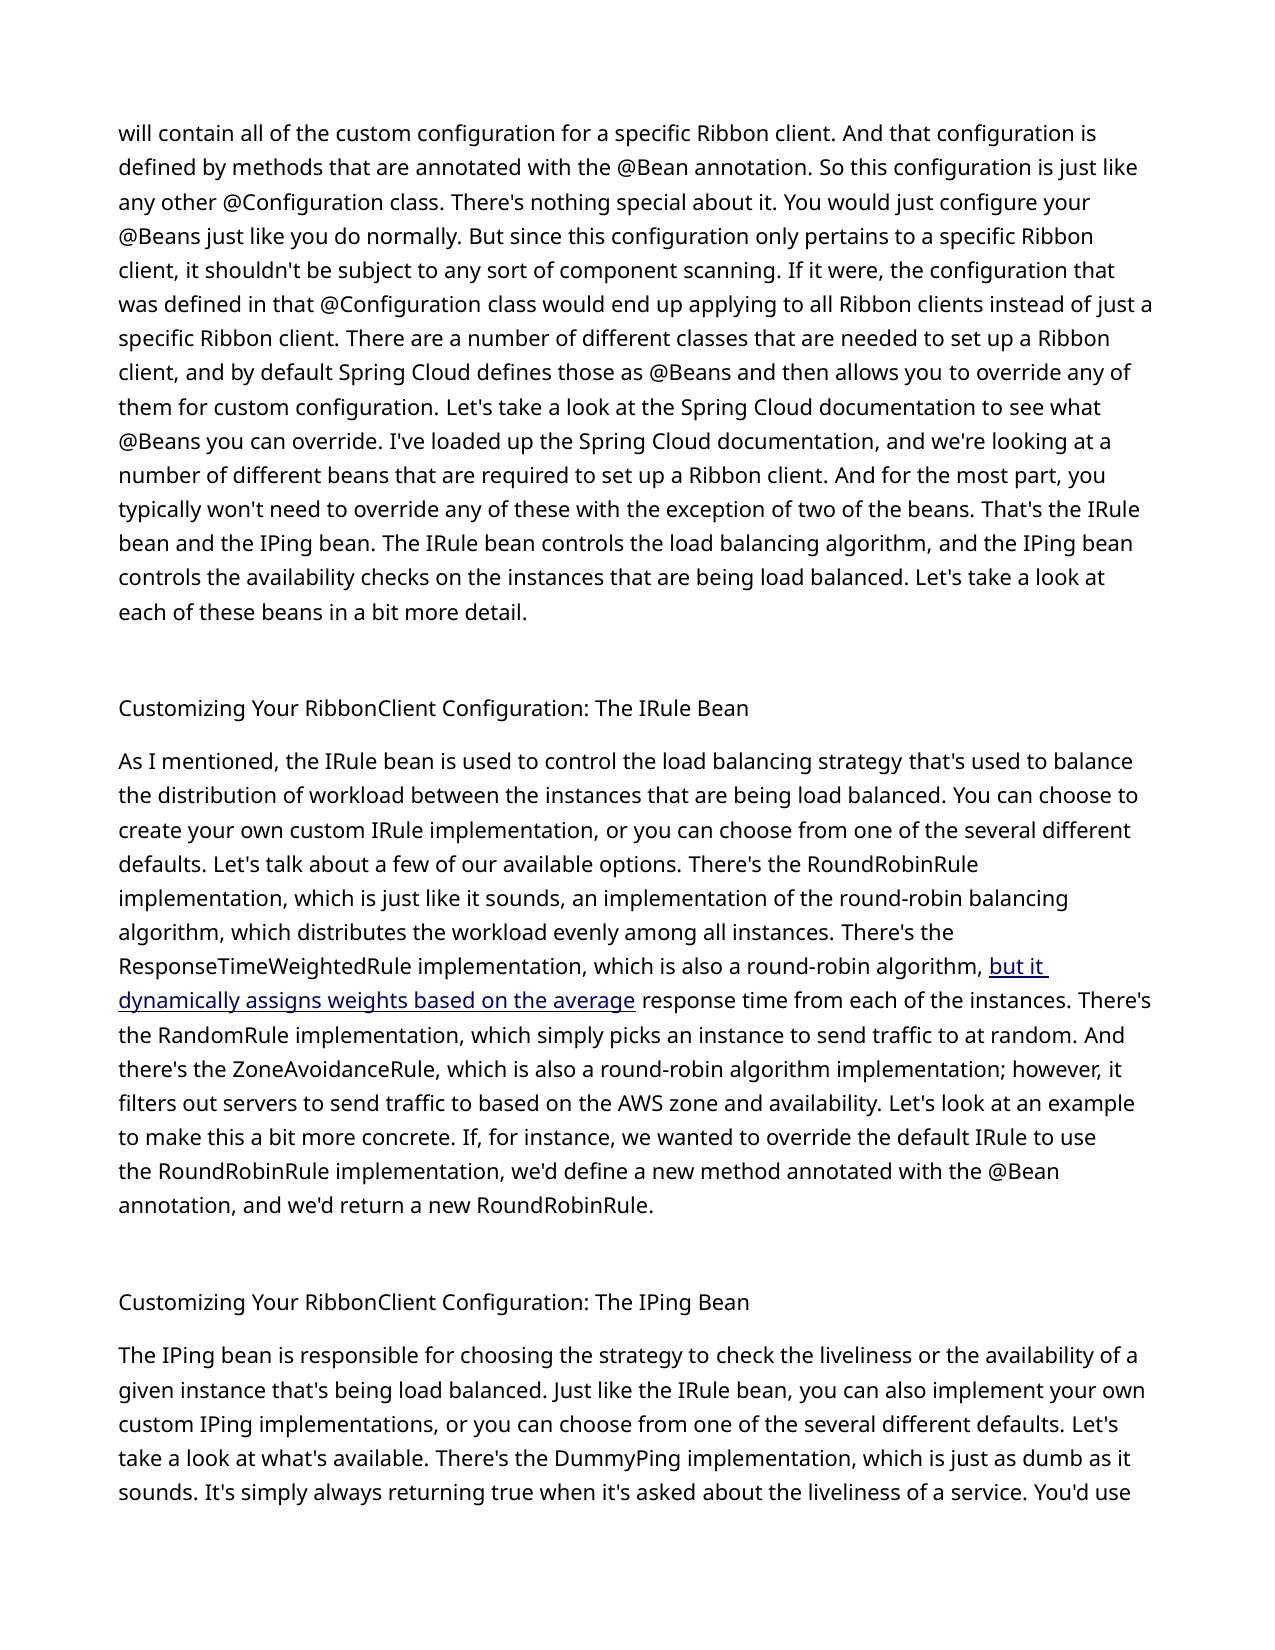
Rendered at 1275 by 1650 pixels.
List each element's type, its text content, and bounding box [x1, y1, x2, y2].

text As I mentioned, the IRule bean is used to control the load balancing strategy that's used to balance the distribution of workload between the instances that are being load balanced. You can choose to create your own custom IRule implementation, or you can choose from one of the several different defaults. Let's talk about a few of our available options. There's the RoundRobinRule implementation, which is just like it sounds, an implementation of the round-robin balancing algorithm, which distributes the workload evenly among all instances. There's the ResponseTimeWeightedRule implementation, which is also a round-robin algorithm, but it dynamically assigns weights based on the average response time from each of the instances. There's the RandomRule implementation, which simply picks an instance to send traffic to at random. And there's the ZoneAvoidanceRule, which is also a round-robin algorithm implementation; however, it filters out servers to send traffic to based on the AWS zone and availability. Let's look at an example to make this a bit more concrete. If, for instance, we wanted to override the default IRule to use the RoundRobinRule implementation, we'd define a new method annotated with the @Bean annotation, and we'd return a new RoundRobinRule. [118, 746, 1157, 1220]
text will contain all of the custom configuration for a specific Ribbon client. And that configuration is defined by methods that are annotated with the @Bean annotation. So this configuration is just like any other @Configuration class. There's nothing special about it. You would just configure your @Beans just like you do normally. But since this configuration only pertains to a specific Ribbon client, it shouldn't be subject to any sort of component scanning. If it were, the configuration that was defined in that @Configuration class would end up applying to all Ribbon clients instead of just a specific Ribbon client. There are a number of different classes that are needed to set up a Ribbon client, and by default Spring Cloud defines those as @Beans and then allows you to override any of them for custom configuration. Let's take a look at the Spring Cloud documentation to see what @Beans you can override. I've loaded up the Spring Cloud documentation, and we're looking at a number of different beans that are required to set up a Ribbon client. And for the most part, you typically won't need to override any of these with the exception of two of the beans. That's the IRule bean and the IPing bean. The IRule bean controls the load balancing algorithm, and the IPing bean controls the availability checks on the instances that are being load balanced. Let's take a look at each of these beans in a bit more detail. [118, 118, 1157, 626]
text The IPing bean is responsible for choosing the strategy to check the liveliness or the availability of a given instance that's being load balanced. Just like the IRule bean, you can also implement your own custom IPing implementations, or you can choose from one of the several different defaults. Let's take a look at what's available. There's the DummyPing implementation, which is just as dumb as it sounds. It's simply always returning true when it's asked about the liveliness of a service. You'd use [118, 1340, 1157, 1507]
subtitle Customizing Your RibbonClient Configuration: The IPing Bean [118, 1287, 1157, 1317]
subtitle Customizing Your RibbonClient Configuration: The IRule Bean [118, 693, 1157, 723]
